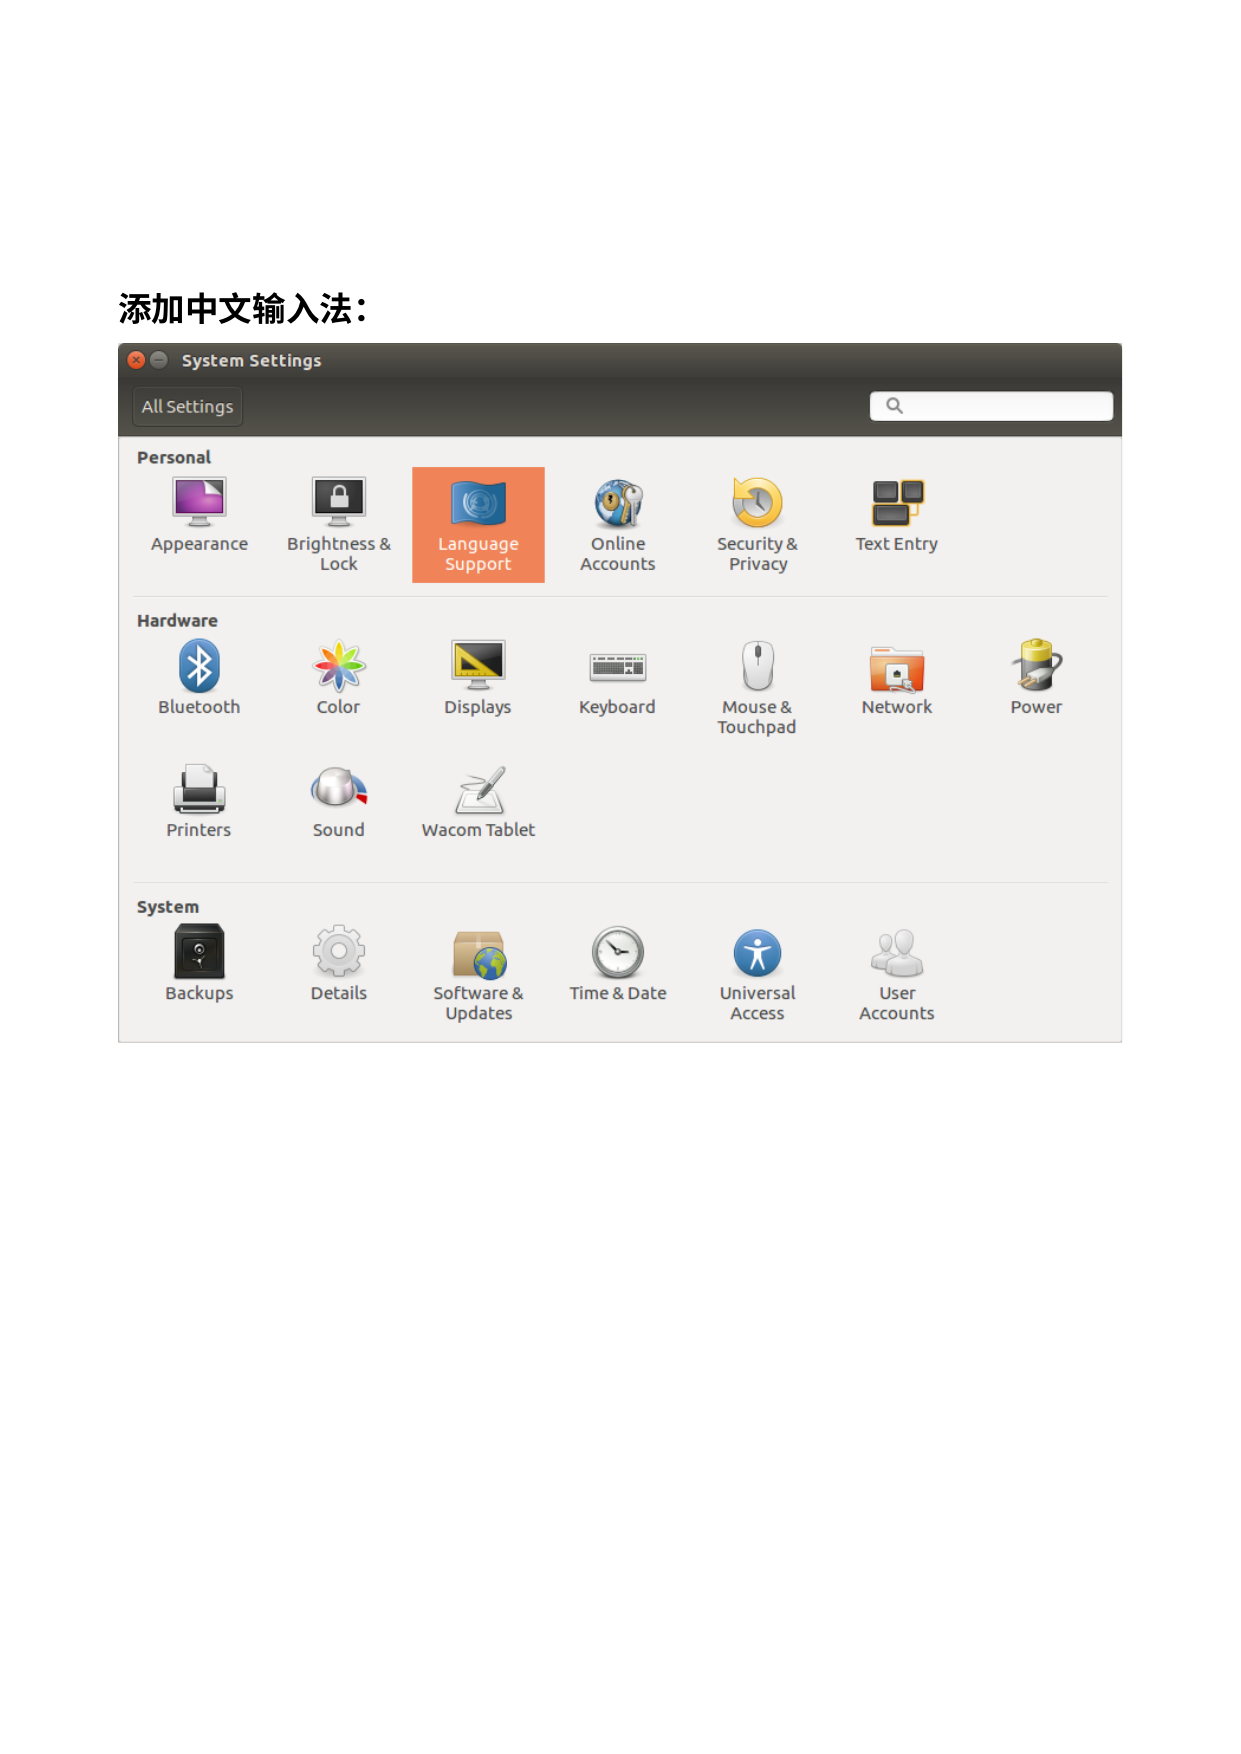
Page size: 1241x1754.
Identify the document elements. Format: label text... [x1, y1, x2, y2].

picture [118, 343, 1123, 1043]
subtitle 添加中文输入法： [118, 283, 1122, 331]
